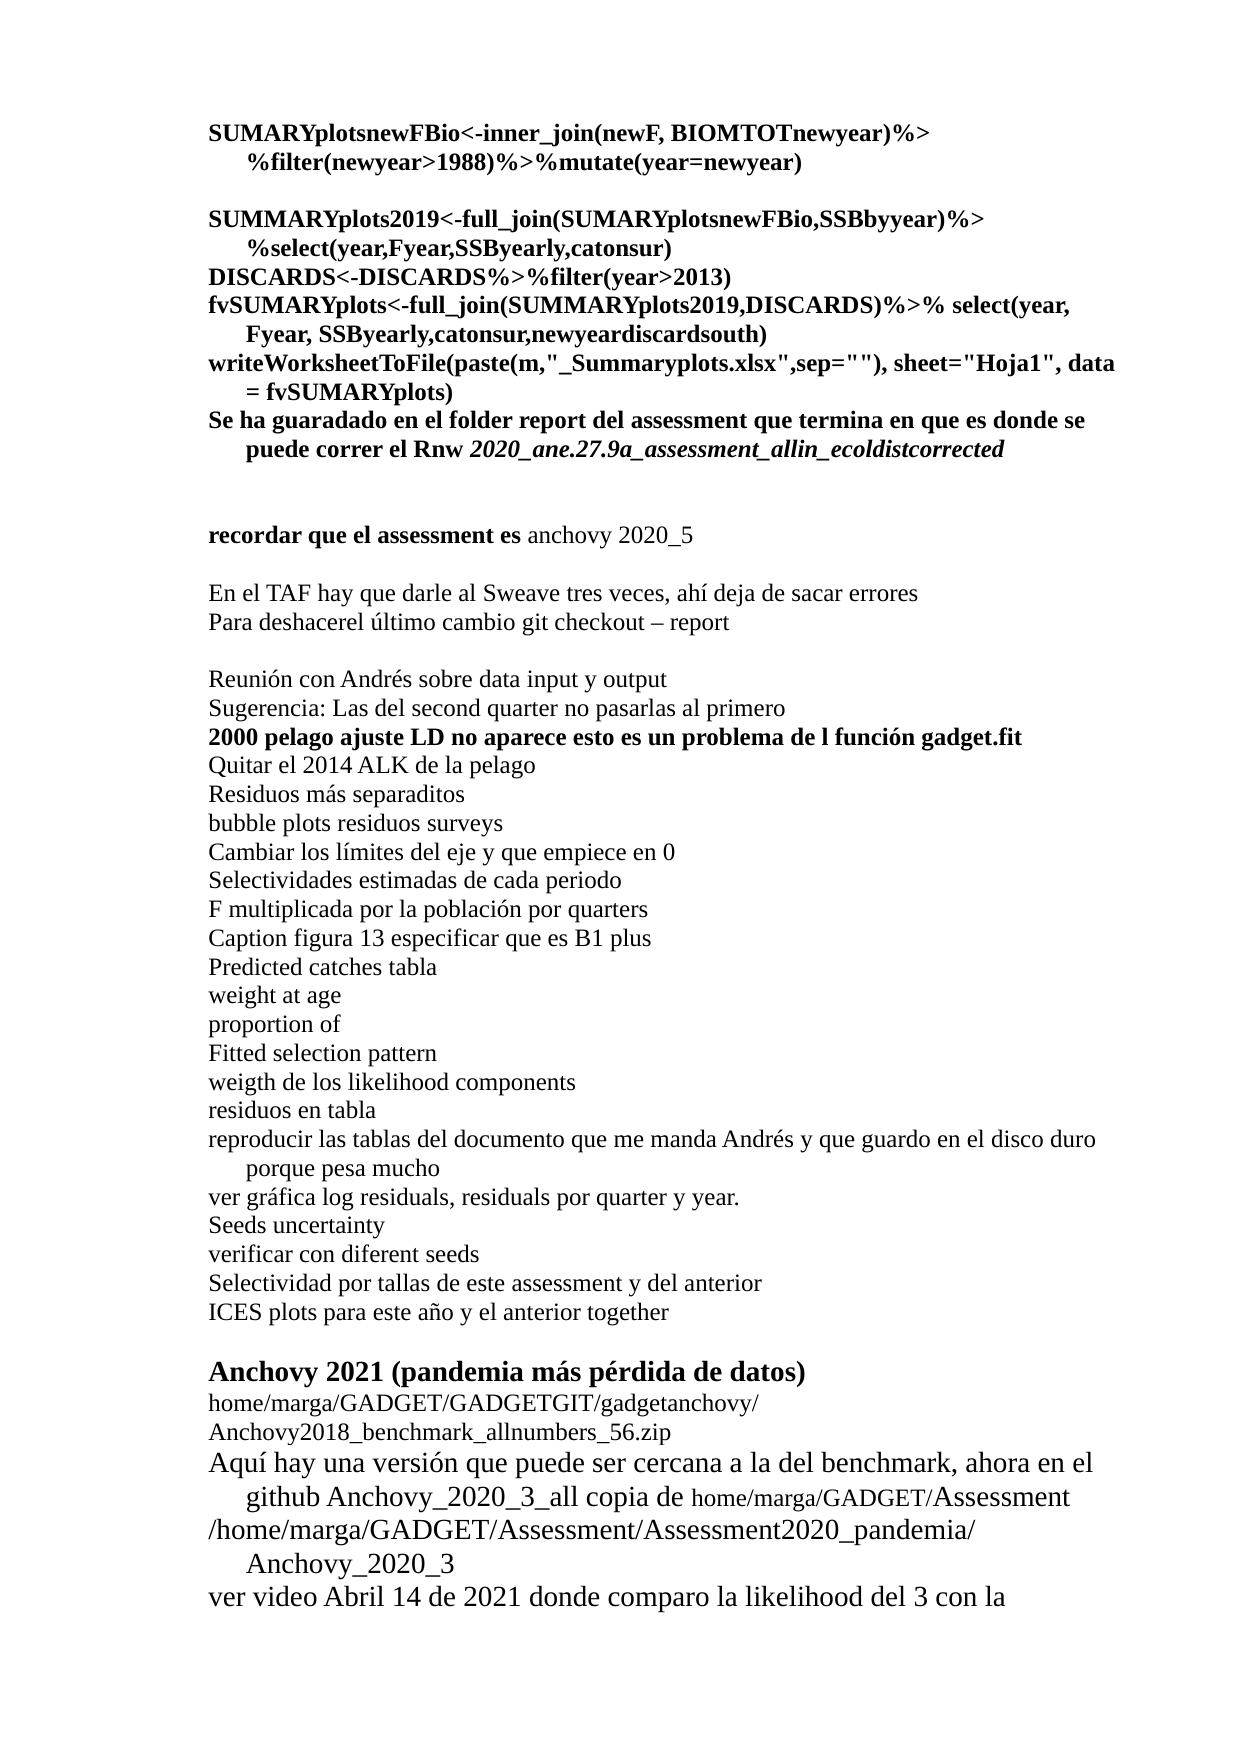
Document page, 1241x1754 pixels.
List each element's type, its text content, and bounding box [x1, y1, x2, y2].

text weight at age [208, 981, 1122, 1009]
text bubble plots residuos surveys [208, 808, 1122, 837]
text /home/marga/GADGET/Assessment/Assessment2020_pandemia/ Anchovy_2020_3 [208, 1512, 1122, 1579]
text En el TAF hay que darle al Sweave tres veces, ahí deja de sacar errores [208, 578, 1122, 607]
text ver gráfica log residuals, residuals por quarter y year. [208, 1182, 1122, 1211]
text writeWorksheetToFile(paste(m,"_Summaryplots.xlsx",sep=""), sheet="Hoja1", data = fvSUMARYplots) [208, 348, 1122, 406]
text Reunión con Andrés sobre data input y output [208, 664, 1122, 693]
text ICES plots para este año y el anterior together [208, 1297, 1122, 1326]
text Caption figura 13 especificar que es B1 plus [208, 923, 1122, 952]
text fvSUMARYplots<-full_join(SUMMARYplots2019,DISCARDS)%>% select(year, Fyear, SSByearly,catonsur,newyeardiscardsouth) [208, 291, 1122, 348]
text Seeds uncertainty [208, 1211, 1122, 1239]
text Sugerencia: Las del second quarter no pasarlas al primero [208, 693, 1122, 722]
text Se ha guaradado en el folder report del assessment que termina en que es donde se puede correr el Rnw 2020_ane.27.9a_assessment_allin_ecoldistcorrected [208, 406, 1122, 463]
text SUMARYplotsnewFBio<-inner_join(newF, BIOMTOTnewyear)%>%filter(newyear>1988)%>%mutate(year=newyear) [208, 118, 1122, 176]
text DISCARDS<-DISCARDS%>%filter(year>2013) [208, 262, 1122, 291]
text Cambiar los límites del eje y que empiece en 0 [208, 837, 1122, 866]
text Aquí hay una versión que puede ser cercana a la del benchmark, ahora en el github Anchovy_2020_3_all copia de home/marga/GADGET/Assessment [208, 1445, 1122, 1512]
text F multiplicada por la población por quarters [208, 894, 1122, 923]
text Quitar el 2014 ALK de la pelago [208, 751, 1122, 779]
text Para deshacerel último cambio git checkout – report [208, 607, 1122, 636]
text Fitted selection pattern [208, 1038, 1122, 1067]
text SUMMARYplots2019<-full_join(SUMARYplotsnewFBio,SSBbyyear)%>%select(year,Fyear,SSByearly,catonsur) [208, 204, 1122, 262]
text weigth de los likelihood components [208, 1067, 1122, 1096]
text Predicted catches tabla [208, 952, 1122, 981]
text Selectividades estimadas de cada periodo [208, 866, 1122, 894]
text Anchovy 2021 (pandemia más pérdida de datos) [208, 1354, 1122, 1388]
text 2000 pelago ajuste LD no aparece esto es un problema de l función gadget.fit [208, 722, 1122, 751]
text residuos en tabla [208, 1096, 1122, 1124]
text ver video Abril 14 de 2021 donde comparo la likelihood del 3 con la [208, 1579, 1122, 1613]
text Residuos más separaditos [208, 779, 1122, 808]
text verificar con diferent seeds [208, 1239, 1122, 1268]
text home/marga/GADGET/GADGETGIT/gadgetanchovy/Anchovy2018_benchmark_allnumbers_56.zip [208, 1388, 1122, 1445]
text Selectividad por tallas de este assessment y del anterior [208, 1268, 1122, 1297]
text proportion of [208, 1009, 1122, 1038]
text recordar que el assessment es anchovy 2020_5 [208, 521, 1122, 549]
text reproducir las tablas del documento que me manda Andrés y que guardo en el disco duro porque pesa mucho [208, 1124, 1122, 1182]
